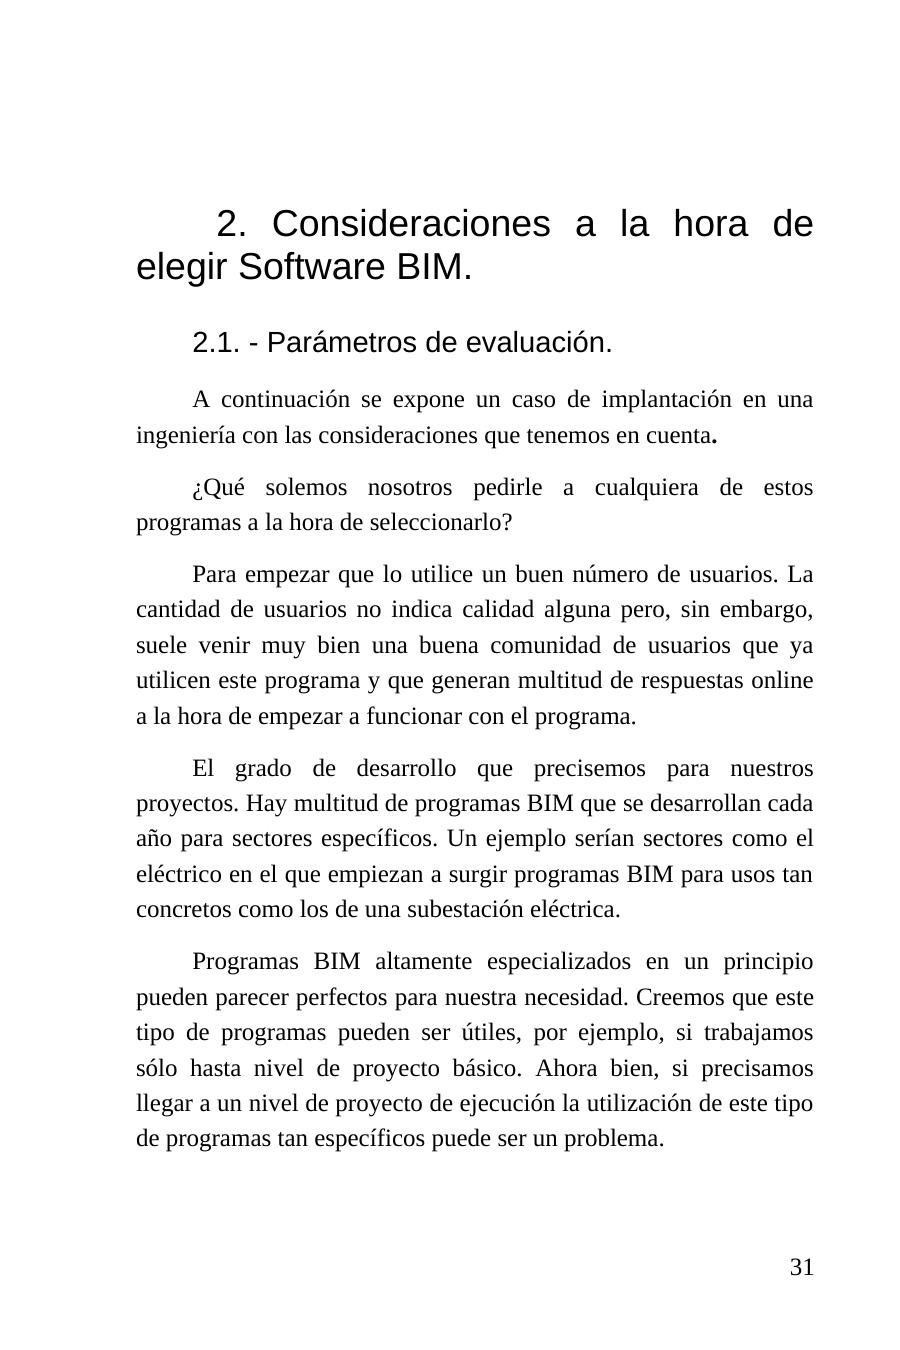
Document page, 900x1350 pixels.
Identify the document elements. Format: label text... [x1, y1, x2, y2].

text Para empezar que lo utilice un buen número de usuarios. La cantidad de usuarios no indica calidad alguna pero, sin embargo, suele venir muy bien una buena comunidad de usuarios que ya utilicen este programa y que generan multitud de respuestas online a la hora de empezar a funcionar con el programa. [136, 554, 814, 731]
subtitle 2. Consideraciones a la hora de elegir Software BIM. [136, 201, 814, 287]
subtitle 2.1. - Parámetros de evaluación. [136, 325, 814, 358]
text ¿Qué solemos nosotros pedirle a cualquiera de estos programas a la hora de seleccionarlo? [136, 467, 814, 537]
text A continuación se expone un caso de implantación en una ingeniería con las consideraciones que tenemos en cuenta. [136, 379, 814, 450]
text El grado de desarrollo que precisemos para nuestros proyectos. Hay multitud de programas BIM que se desarrollan cada año para sectores específicos. Un ejemplo serían sectores como el eléctrico en el que empiezan a surgir programas BIM para usos tan concretos como los de una subestación eléctrica. [136, 748, 814, 925]
text Programas BIM altamente especializados en un principio pueden parecer perfectos para nuestra necesidad. Creemos que este tipo de programas pueden ser útiles, por ejemplo, si trabajamos sólo hasta nivel de proyecto básico. Ahora bien, si precisamos llegar a un nivel de proyecto de ejecución la utilización de este tipo de programas tan específicos puede ser un problema. [136, 941, 814, 1154]
